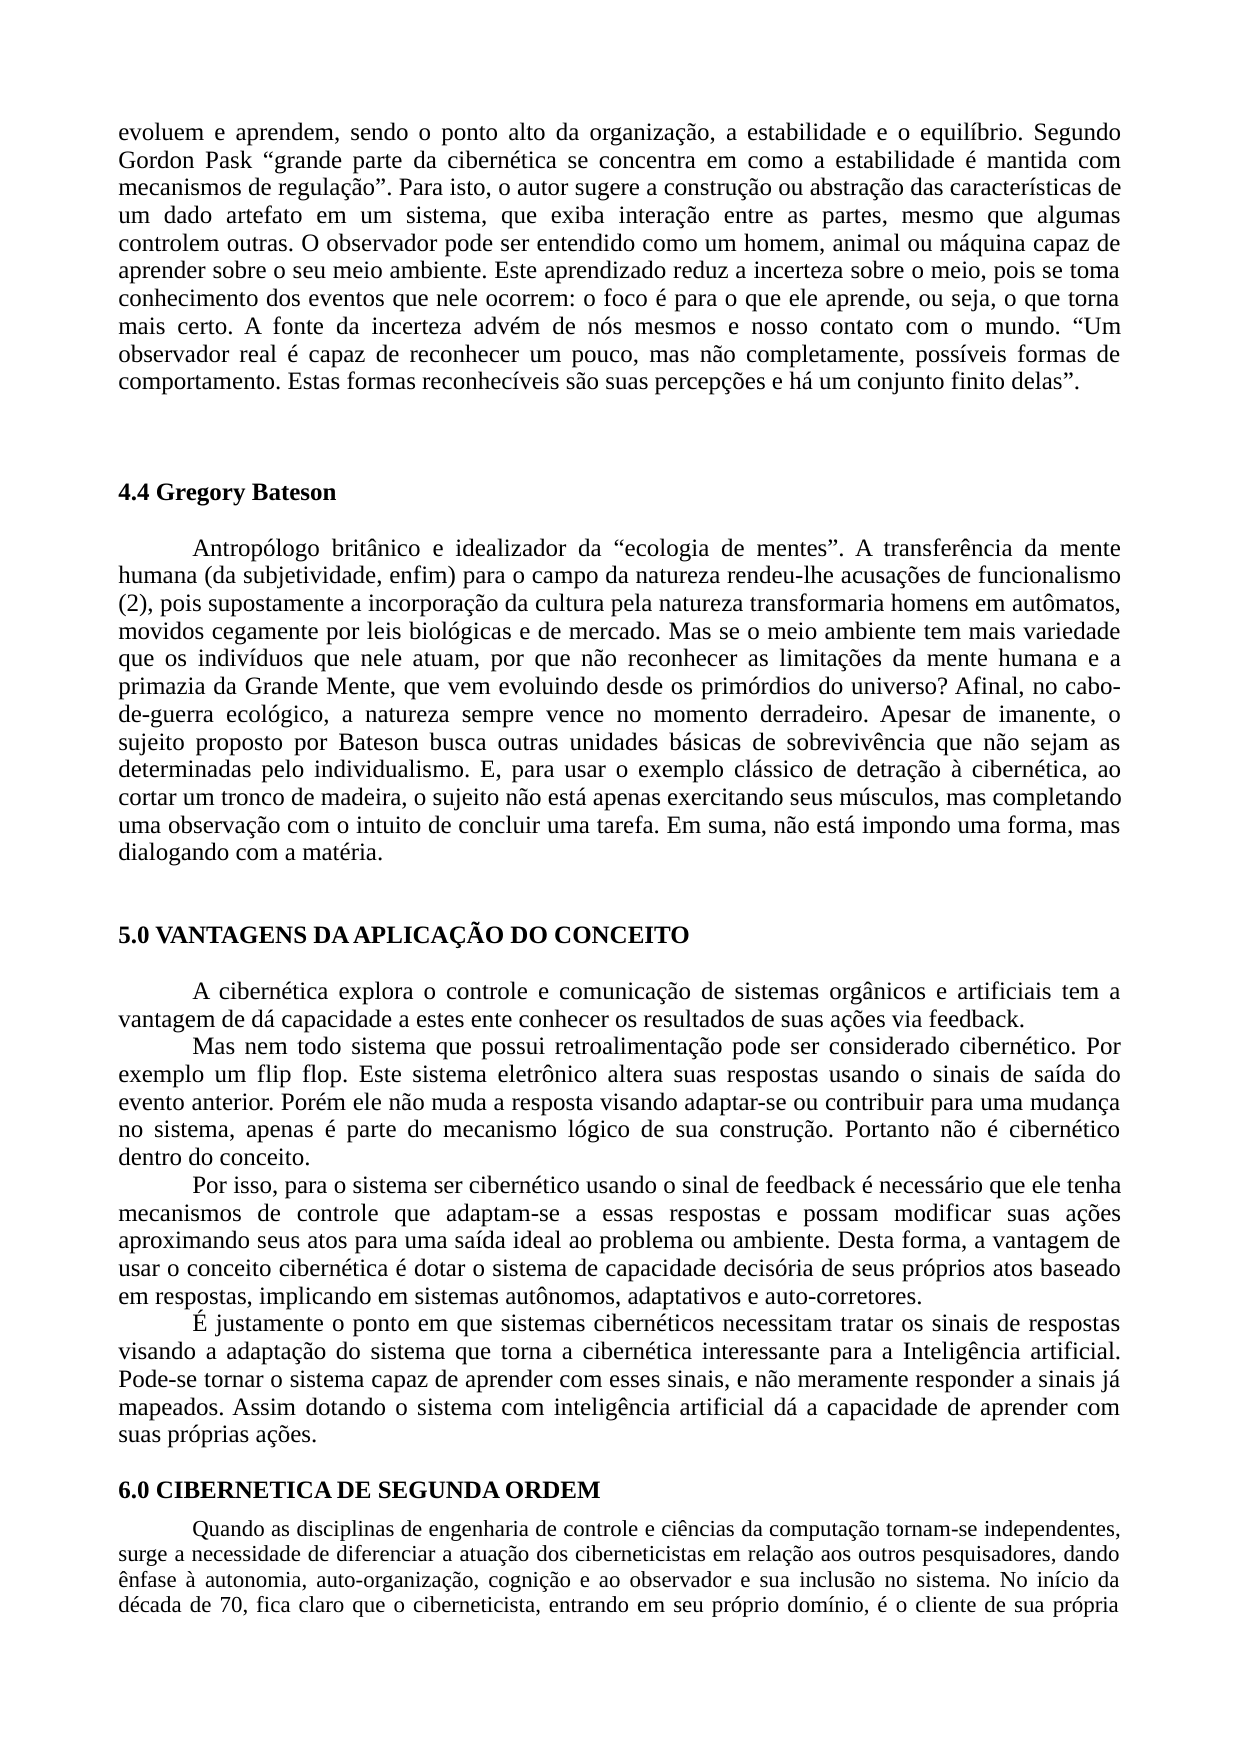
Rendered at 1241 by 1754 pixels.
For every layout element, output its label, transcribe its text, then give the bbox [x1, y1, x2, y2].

text Antropólogo britânico e idealizador da “ecologia de mentes”. A transferência da mente humana (da subjetividade, enfim) para o campo da natureza rendeu-lhe acusações de funcionalismo (2), pois supostamente a incorporação da cultura pela natureza transformaria homens em autômatos, movidos cegamente por leis biológicas e de mercado. Mas se o meio ambiente tem mais variedade que os indivíduos que nele atuam, por que não reconhecer as limitações da mente humana e a primazia da Grande Mente, que vem evoluindo desde os primórdios do universo? Afinal, no cabo-de-guerra ecológico, a natureza sempre vence no momento derradeiro. Apesar de imanente, o sujeito proposto por Bateson busca outras unidades básicas de sobrevivência que não sejam as determinadas pelo individualismo. E, para usar o exemplo clássico de detração à cibernética, ao cortar um tronco de madeira, o sujeito não está apenas exercitando seus músculos, mas completando uma observação com o intuito de concluir uma tarefa. Em suma, não está impondo uma forma, mas dialogando com a matéria. [118, 534, 1122, 866]
text É justamente o ponto em que sistemas cibernéticos necessitam tratar os sinais de respostas visando a adaptação do sistema que torna a cibernética interessante para a Inteligência artificial. Pode-se tornar o sistema capaz de aprender com esses sinais, e não meramente responder a sinais já mapeados. Assim dotando o sistema com inteligência artificial dá a capacidade de aprender com suas próprias ações. [118, 1309, 1122, 1448]
text evoluem e aprendem, sendo o ponto alto da organização, a estabilidade e o equilíbrio. Segundo Gordon Pask “grande parte da cibernética se concentra em como a estabilidade é mantida com mecanismos de regulação”. Para isto, o autor sugere a construção ou abstração das características de um dado artefato em um sistema, que exiba interação entre as partes, mesmo que algumas controlem outras. O observador pode ser entendido como um homem, animal ou máquina capaz de aprender sobre o seu meio ambiente. Este aprendizado reduz a incerteza sobre o meio, pois se toma conhecimento dos eventos que nele ocorrem: o foco é para o que ele aprende, ou seja, o que torna mais certo. A fonte da incerteza advém de nós mesmos e nosso contato com o mundo. “Um observador real é capaz de reconhecer um pouco, mas não completamente, possíveis formas de comportamento. Estas formas reconhecíveis são suas percepções e há um conjunto finito delas”. [118, 118, 1122, 395]
text 6.0 CIBERNETICA DE SEGUNDA ORDEM [118, 1476, 1122, 1503]
text Mas nem todo sistema que possui retroalimentação pode ser considerado cibernético. Por exemplo um flip flop. Este sistema eletrônico altera suas respostas usando o sinais de saída do evento anterior. Porém ele não muda a resposta visando adaptar-se ou contribuir para uma mudança no sistema, apenas é parte do mecanismo lógico de sua construção. Portanto não é cibernético dentro do conceito. [118, 1032, 1122, 1171]
text 5.0 VANTAGENS DA APLICAÇÃO DO CONCEITO [118, 922, 1122, 949]
text 4.4 Gregory Bateson [118, 478, 1122, 506]
text Quando as disciplinas de engenharia de controle e ciências da computação tornam-se independentes, surge a necessidade de diferenciar a atuação dos ciberneticistas em relação aos outros pesquisadores, dando ênfase à autonomia, auto-organização, cognição e ao observador e sua inclusão no sistema. No início da década de 70, fica claro que o ciberneticista, entrando em seu próprio domínio, é o cliente de sua própria [118, 1516, 1122, 1618]
text A cibernética explora o controle e comunicação de sistemas orgânicos e artificiais tem a vantagem de dá capacidade a estes ente conhecer os resultados de suas ações via feedback. [118, 977, 1122, 1032]
text Por isso, para o sistema ser cibernético usando o sinal de feedback é necessário que ele tenha mecanismos de controle que adaptam-se a essas respostas e possam modificar suas ações aproximando seus atos para uma saída ideal ao problema ou ambiente. Desta forma, a vantagem de usar o conceito cibernética é dotar o sistema de capacidade decisória de seus próprios atos baseado em respostas, implicando em sistemas autônomos, adaptativos e auto-corretores. [118, 1171, 1122, 1309]
